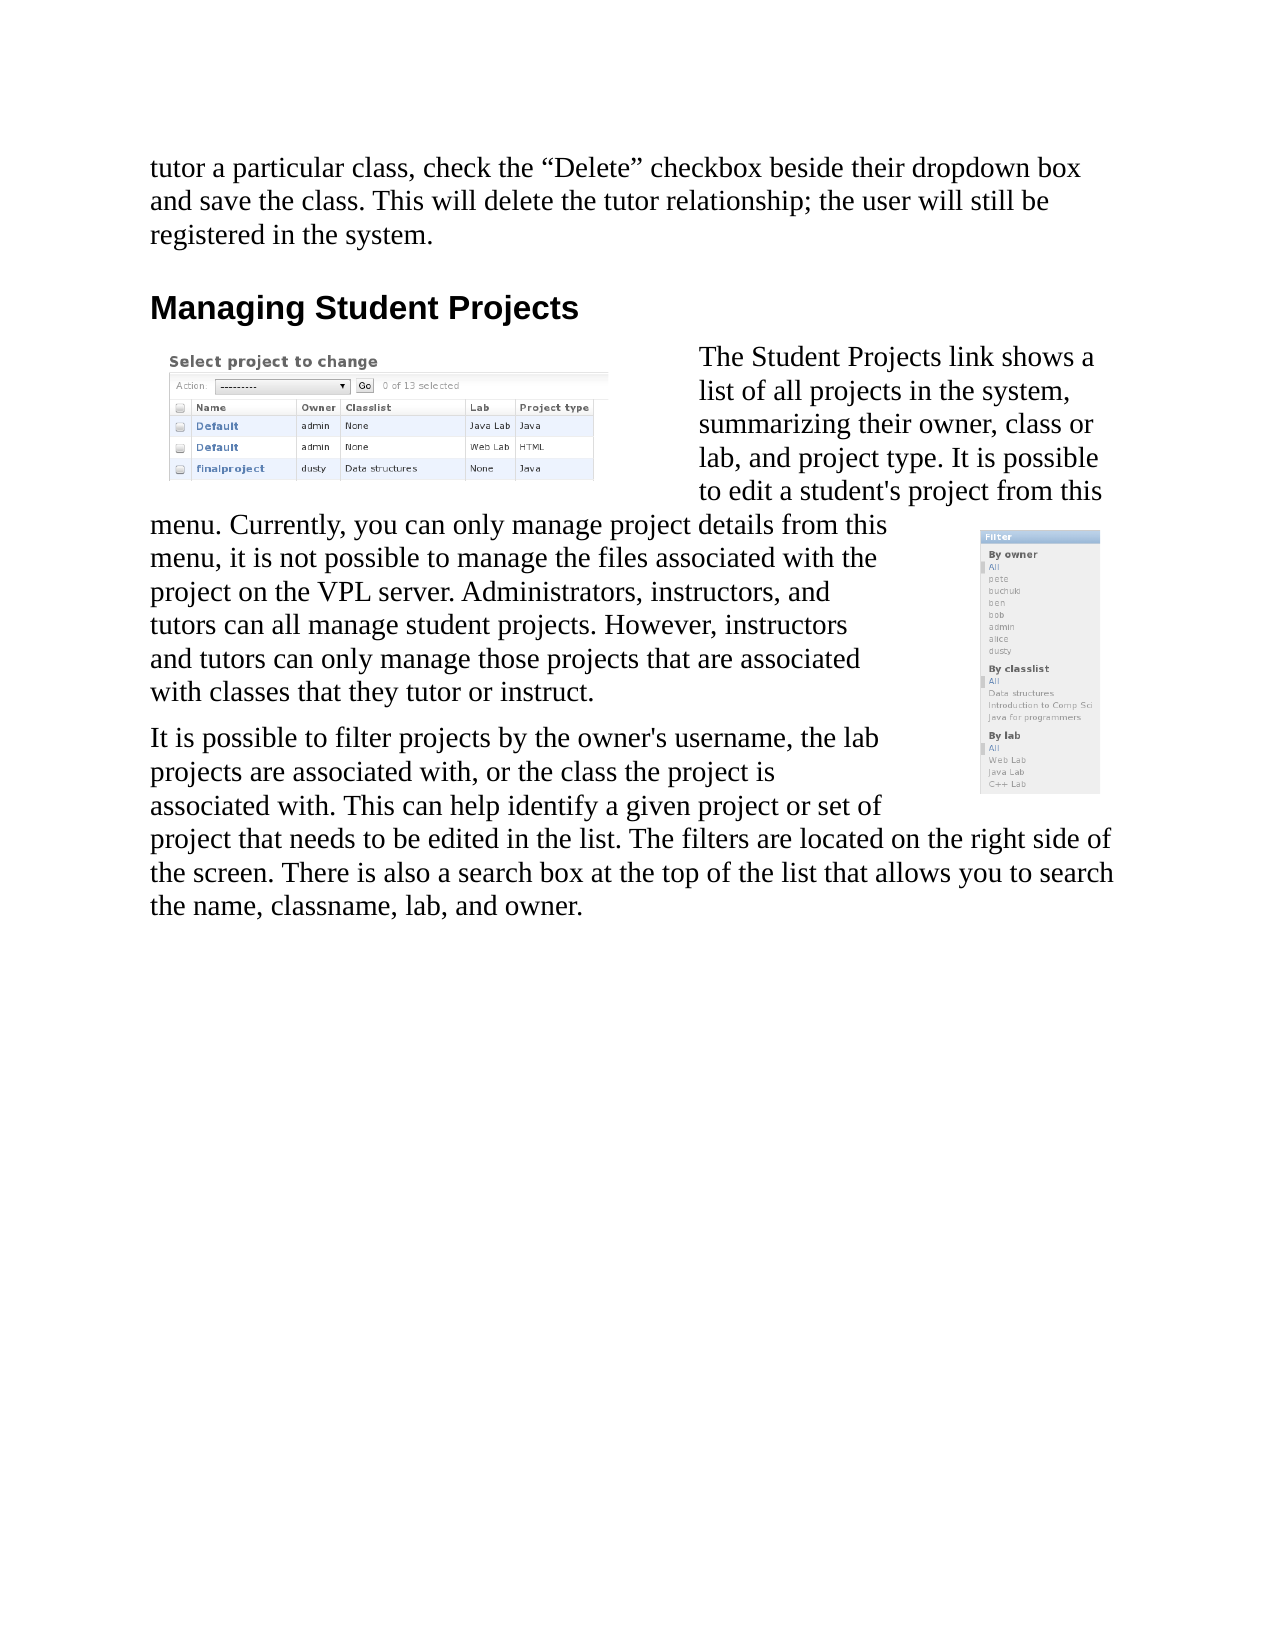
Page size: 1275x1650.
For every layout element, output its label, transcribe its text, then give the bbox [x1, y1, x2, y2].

picture [980, 527, 1100, 794]
text The Student Projects link shows a list of all projects in the system, summarizing their owner, class or lab, and project type. It is possible to edit a student's project from this menu. Currently, you can only manage project details from this menu, it is not possible to manage the files associated with the project on the VPL server. Administrators, instructors, and tutors can all manage student projects. However, instructors and tutors can only manage those projects that are associated with classes that they tutor or instruct. [150, 339, 1125, 708]
picture [158, 346, 609, 481]
text It is possible to filter projects by the owner's username, the lab projects are associated with, or the class the project is associated with. This can help identify a given project or set of project that needs to be edited in the list. The filters are located on the right side of the screen. There is also a search box at the top of the list that allows you to search the name, classname, lab, and owner. [150, 721, 1125, 922]
subtitle Managing Student Projects [150, 288, 1125, 327]
text tutor a particular class, check the “Delete” checkbox beside their dropdown box and save the class. This will delete the tutor relationship; the user will still be registered in the system. [150, 150, 1125, 251]
